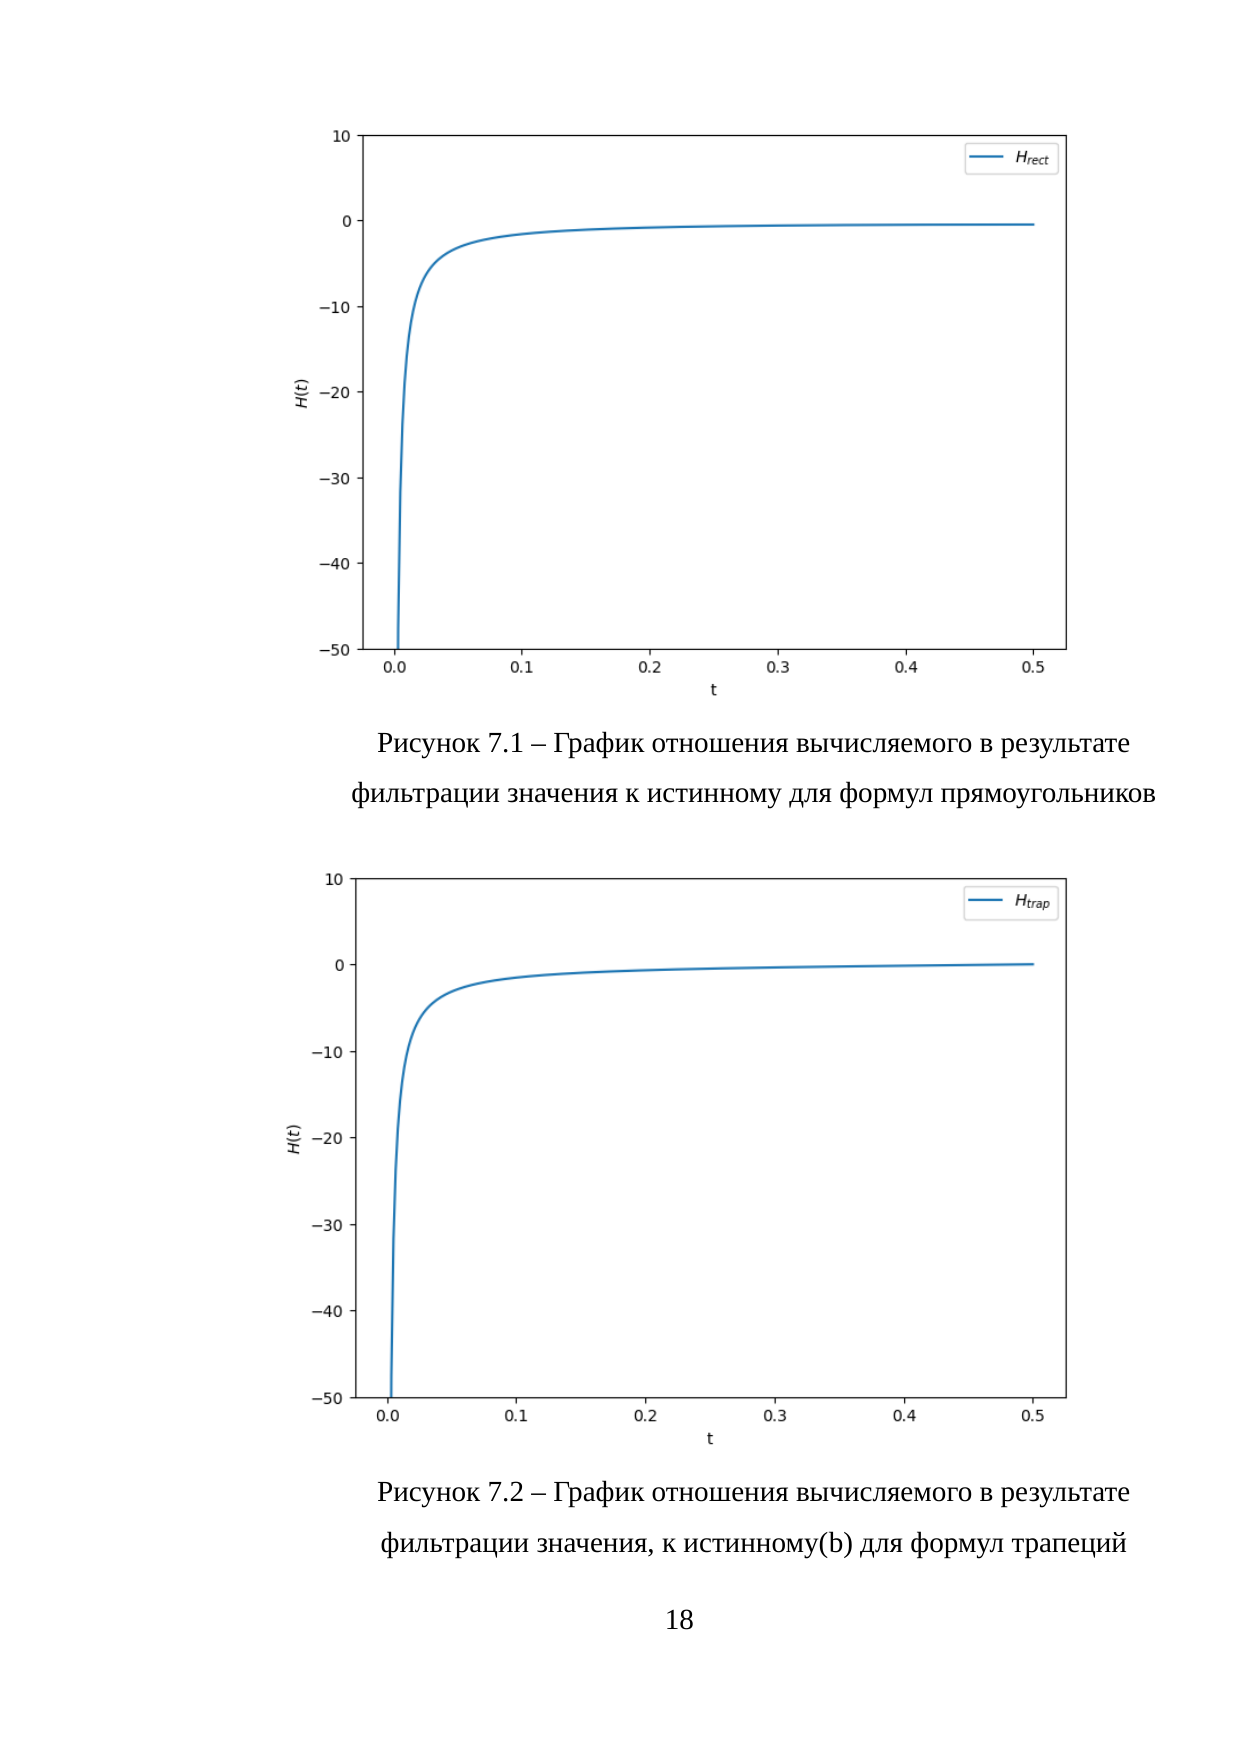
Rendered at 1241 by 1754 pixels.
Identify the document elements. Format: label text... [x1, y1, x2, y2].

picture [275, 861, 1076, 1458]
list Рисунок 7.1 – График отношения вычисляемого в результате фильтрации значения к истинному для формул прямоугольников [288, 118, 1181, 809]
picture [282, 118, 1076, 709]
list Рисунок 7.2 – График отношения вычисляемого в результате фильтрации значения, к истинному(b) для формул трапеций [288, 876, 1181, 1558]
